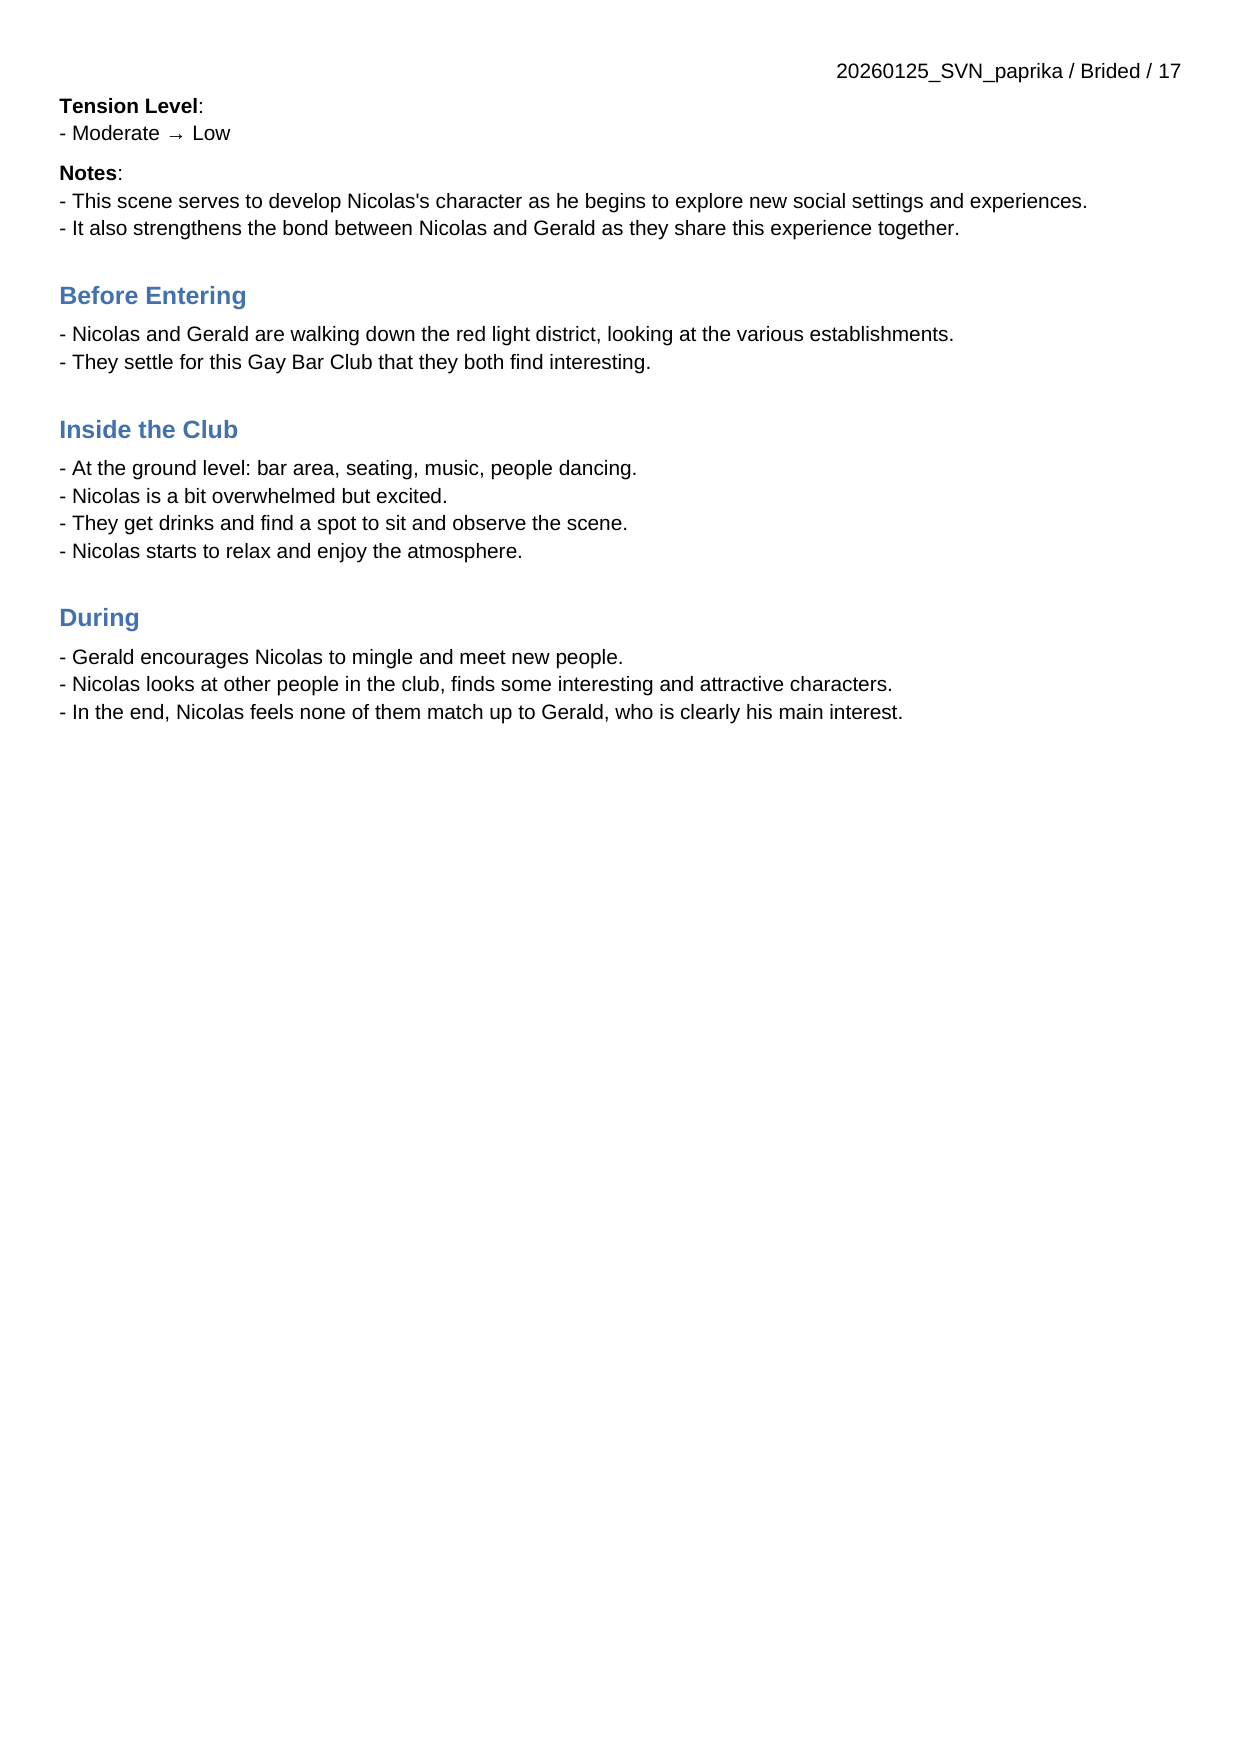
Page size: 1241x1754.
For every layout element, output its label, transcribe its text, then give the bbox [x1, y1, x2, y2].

text Tension Level: - Moderate → Low [59, 93, 1181, 145]
text Notes: - This scene serves to develop Nicolas's character as he begins to explore new social settings and experiences. - It also strengthens the bond between Nicolas and Gerald as they share this experience together. [59, 161, 1181, 240]
subtitle Before Entering [59, 281, 1181, 310]
text - At the ground level: bar area, seating, music, people dancing. - Nicolas is a bit overwhelmed but excited. - They get drinks and find a spot to sit and observe the scene. - Nicolas starts to relax and enjoy the atmosphere. [59, 456, 1181, 562]
subtitle Inside the Club [59, 415, 1181, 443]
text - Gerald encourages Nicolas to mingle and meet new people. - Nicolas looks at other people in the club, finds some interesting and attractive characters. - In the end, Nicolas feels none of them match up to Gerald, who is clearly his main interest. [59, 645, 1181, 724]
text - Nicolas and Gerald are walking down the red light district, looking at the various establishments. - They settle for this Gay Bar Club that they both find interesting. [59, 322, 1181, 374]
subtitle During [59, 603, 1181, 632]
